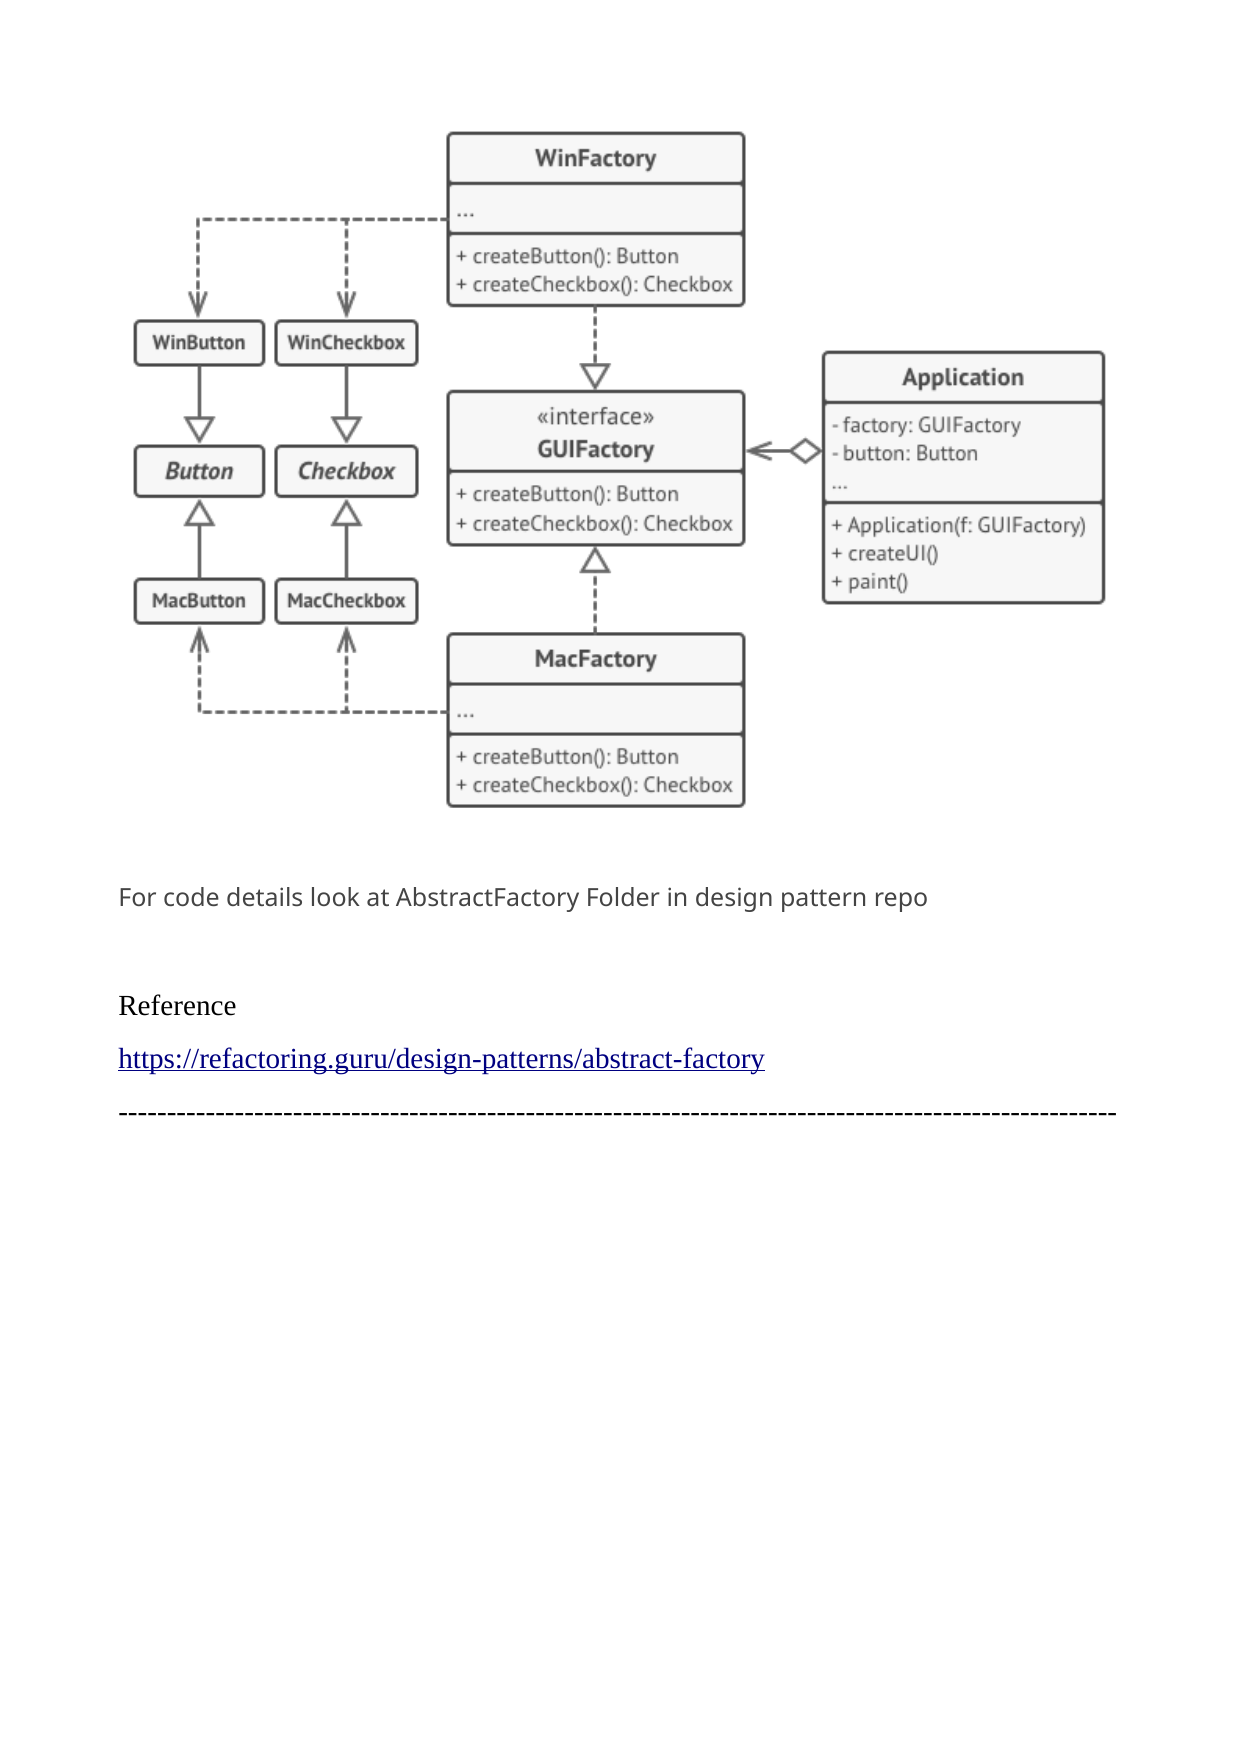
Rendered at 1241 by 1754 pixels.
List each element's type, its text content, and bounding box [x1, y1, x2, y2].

picture [120, 118, 1121, 822]
text Reference [118, 988, 1122, 1021]
text For code details look at AbstractFactory Folder in design pattern repo [118, 880, 1122, 914]
text ------------------------------------------------------------------------------------------------------- [118, 1094, 1122, 1127]
text https://refactoring.guru/design-patterns/abstract-factory [118, 1041, 1122, 1074]
